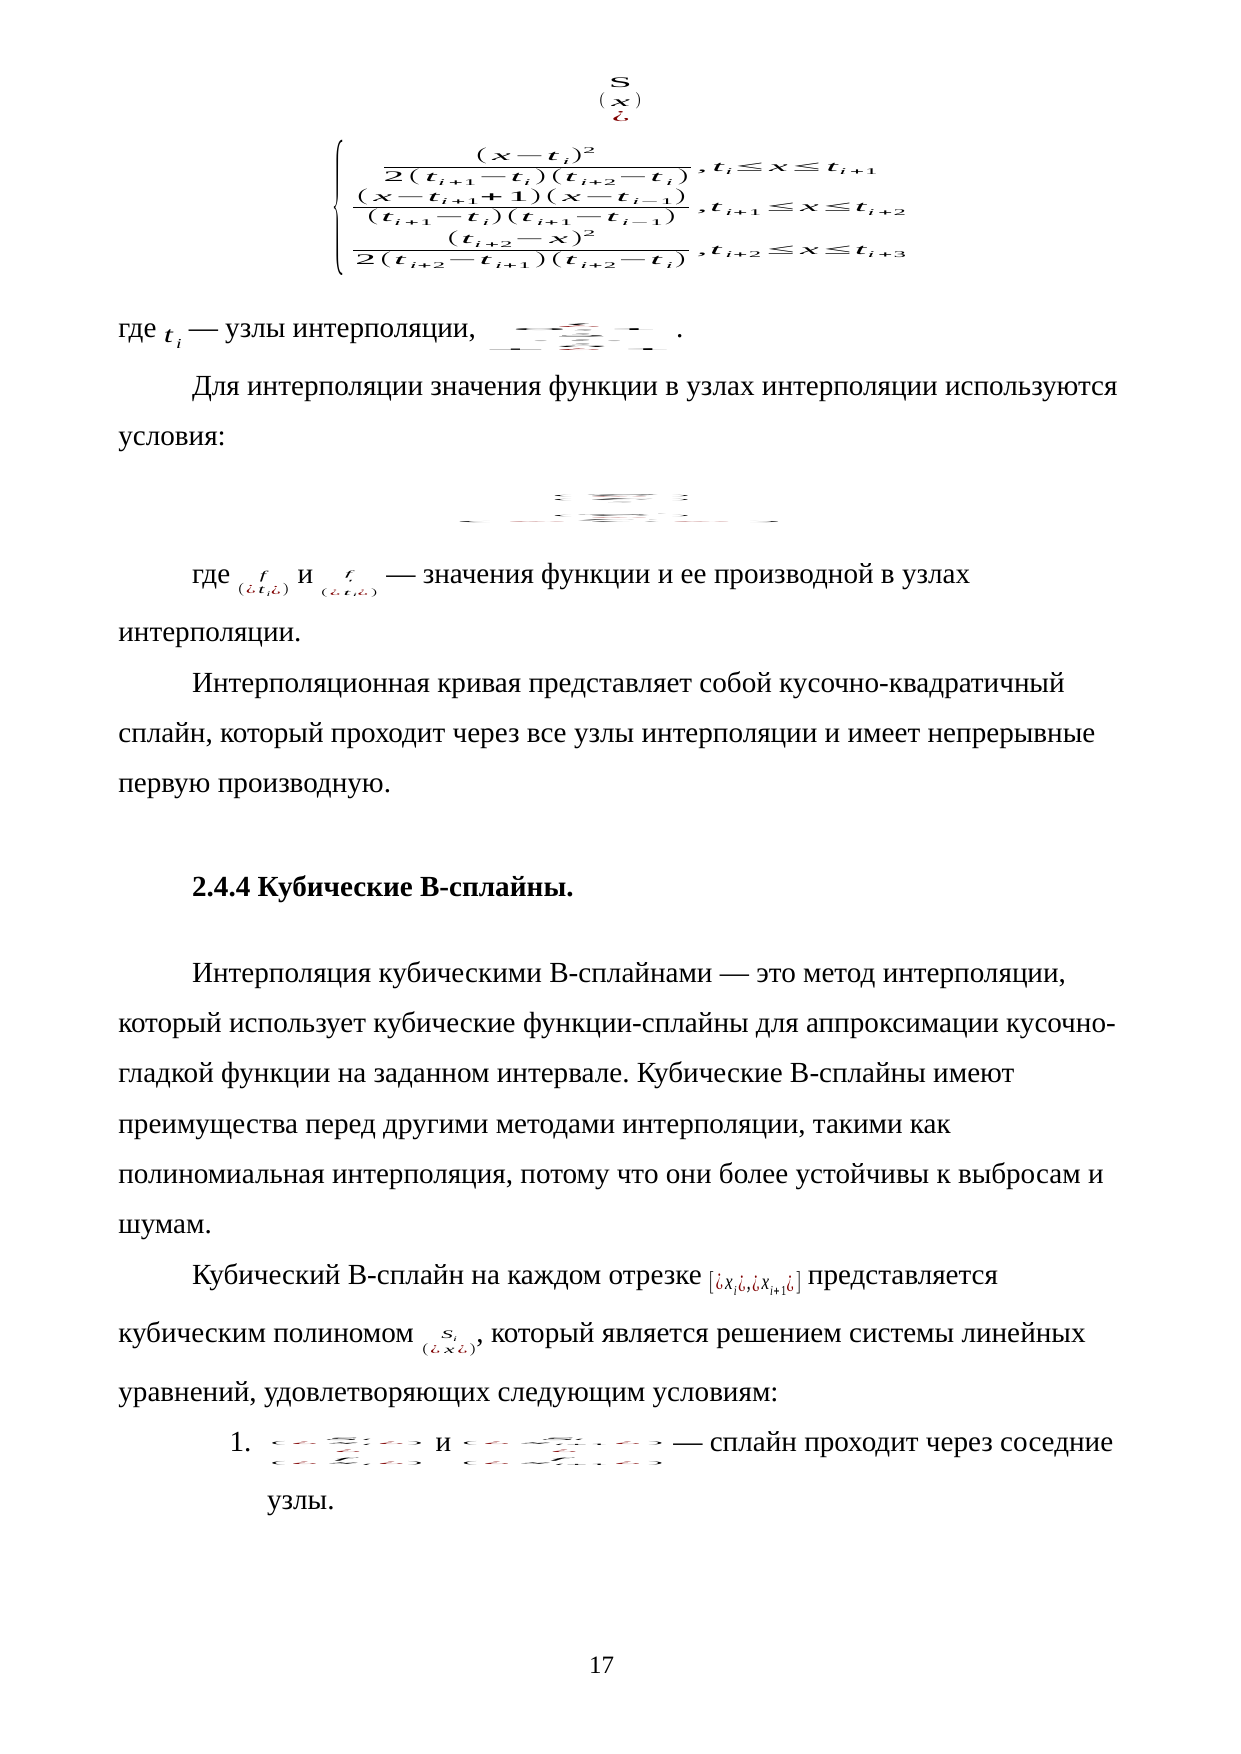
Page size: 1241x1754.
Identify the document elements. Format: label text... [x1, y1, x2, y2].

text где и — значения функции и ее производной в узлах интерполяции. [118, 556, 1122, 648]
text Для интерполяции значения функции в узлах интерполяции используются условия: [118, 368, 1122, 452]
text Кубический В-сплайн на каждом отрезке представляется кубическим полиномом , который является решением системы линейных уравнений, удовлетворяющих следующим условиям: [118, 1257, 1122, 1407]
subtitle 2.4.4 Кубические В-сплайны. [118, 869, 1122, 903]
text где — узлы интерполяции, . [118, 310, 1122, 351]
text Интерполяционная кривая представляет собой кусочно-квадратичный сплайн, который проходит через все узлы интерполяции и имеет непрерывные первую производную. [118, 665, 1122, 799]
text Интерполяция кубическими В-сплайнами — это метод интерполяции, который использует кубические функции-сплайны для аппроксимации кусочно-гладкой функции на заданном интервале. Кубические В-сплайны имеют преимущества перед другими методами интерполяции, такими как полиномиальная интерполяция, потому что они более устойчивы к выбросам и шумам. [118, 955, 1122, 1240]
list и — сплайн проходит через соседние узлы. [229, 1424, 1122, 1516]
